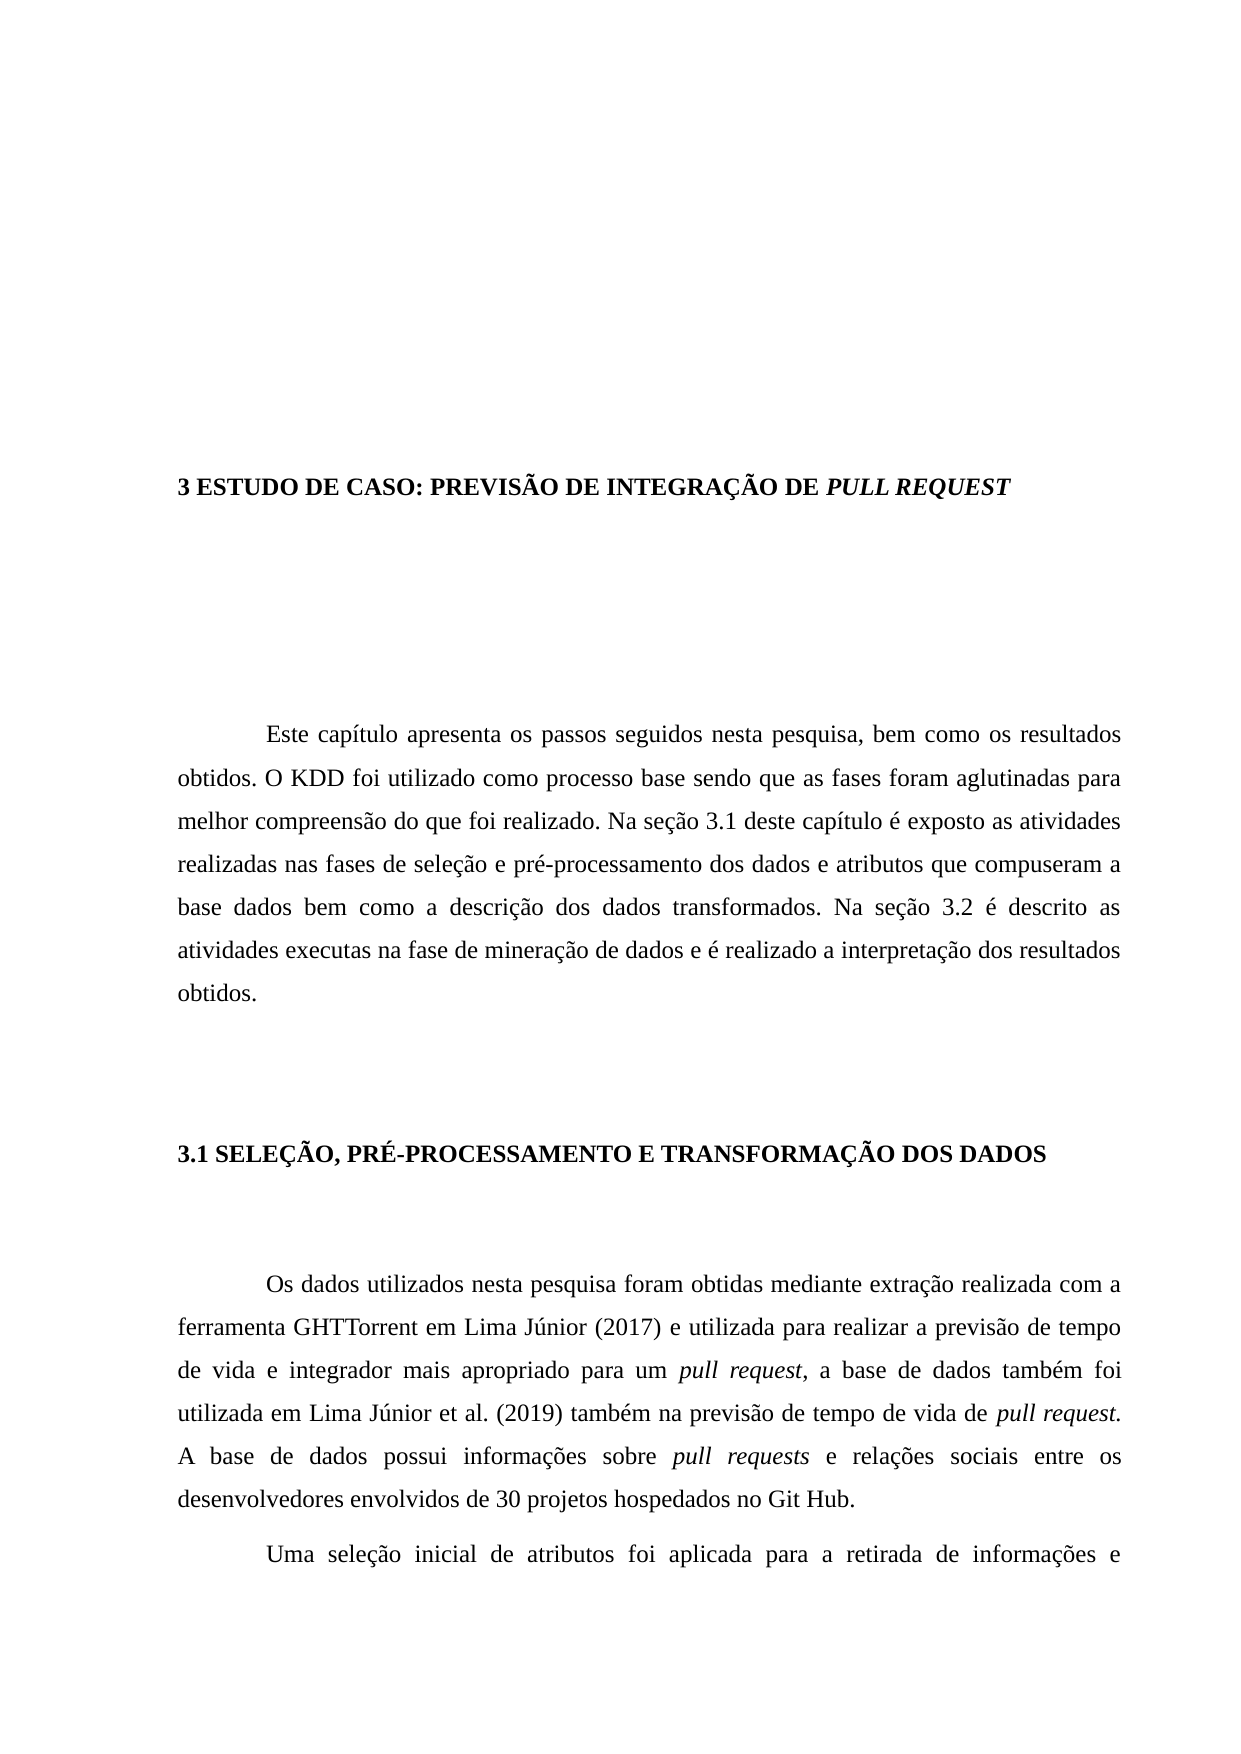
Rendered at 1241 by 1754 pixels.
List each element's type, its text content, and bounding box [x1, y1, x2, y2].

text Os dados utilizados nesta pesquisa foram obtidas mediante extração realizada com a ferramenta GHTTorrent em Lima Júnior (2017) e utilizada para realizar a previsão de tempo de vida e integrador mais apropriado para um pull request, a base de dados também foi utilizada em Lima Júnior et al. (2019) também na previsão de tempo de vida de pull request. A base de dados possui informações sobre pull requests e relações sociais entre os desenvolvedores envolvidos de 30 projetos hospedados no Git Hub. [177, 1269, 1122, 1513]
text 3 Estudo de Caso: Previsão de Integração de Pull Request [177, 472, 1122, 501]
text Uma seleção inicial de atributos foi aplicada para a retirada de informações e [177, 1539, 1122, 1568]
text 3.1 Seleção, Pré-processamento e Transformação dos dados [177, 1139, 1122, 1168]
text Este capítulo apresenta os passos seguidos nesta pesquisa, bem como os resultados obtidos. O KDD foi utilizado como processo base sendo que as fases foram aglutinadas para melhor compreensão do que foi realizado. Na seção 3.1 deste capítulo é exposto as atividades realizadas nas fases de seleção e pré-processamento dos dados e atributos que compuseram a base dados bem como a descrição dos dados transformados. Na seção 3.2 é descrito as atividades executas na fase de mineração de dados e é realizado a interpretação dos resultados obtidos. [177, 719, 1122, 1007]
